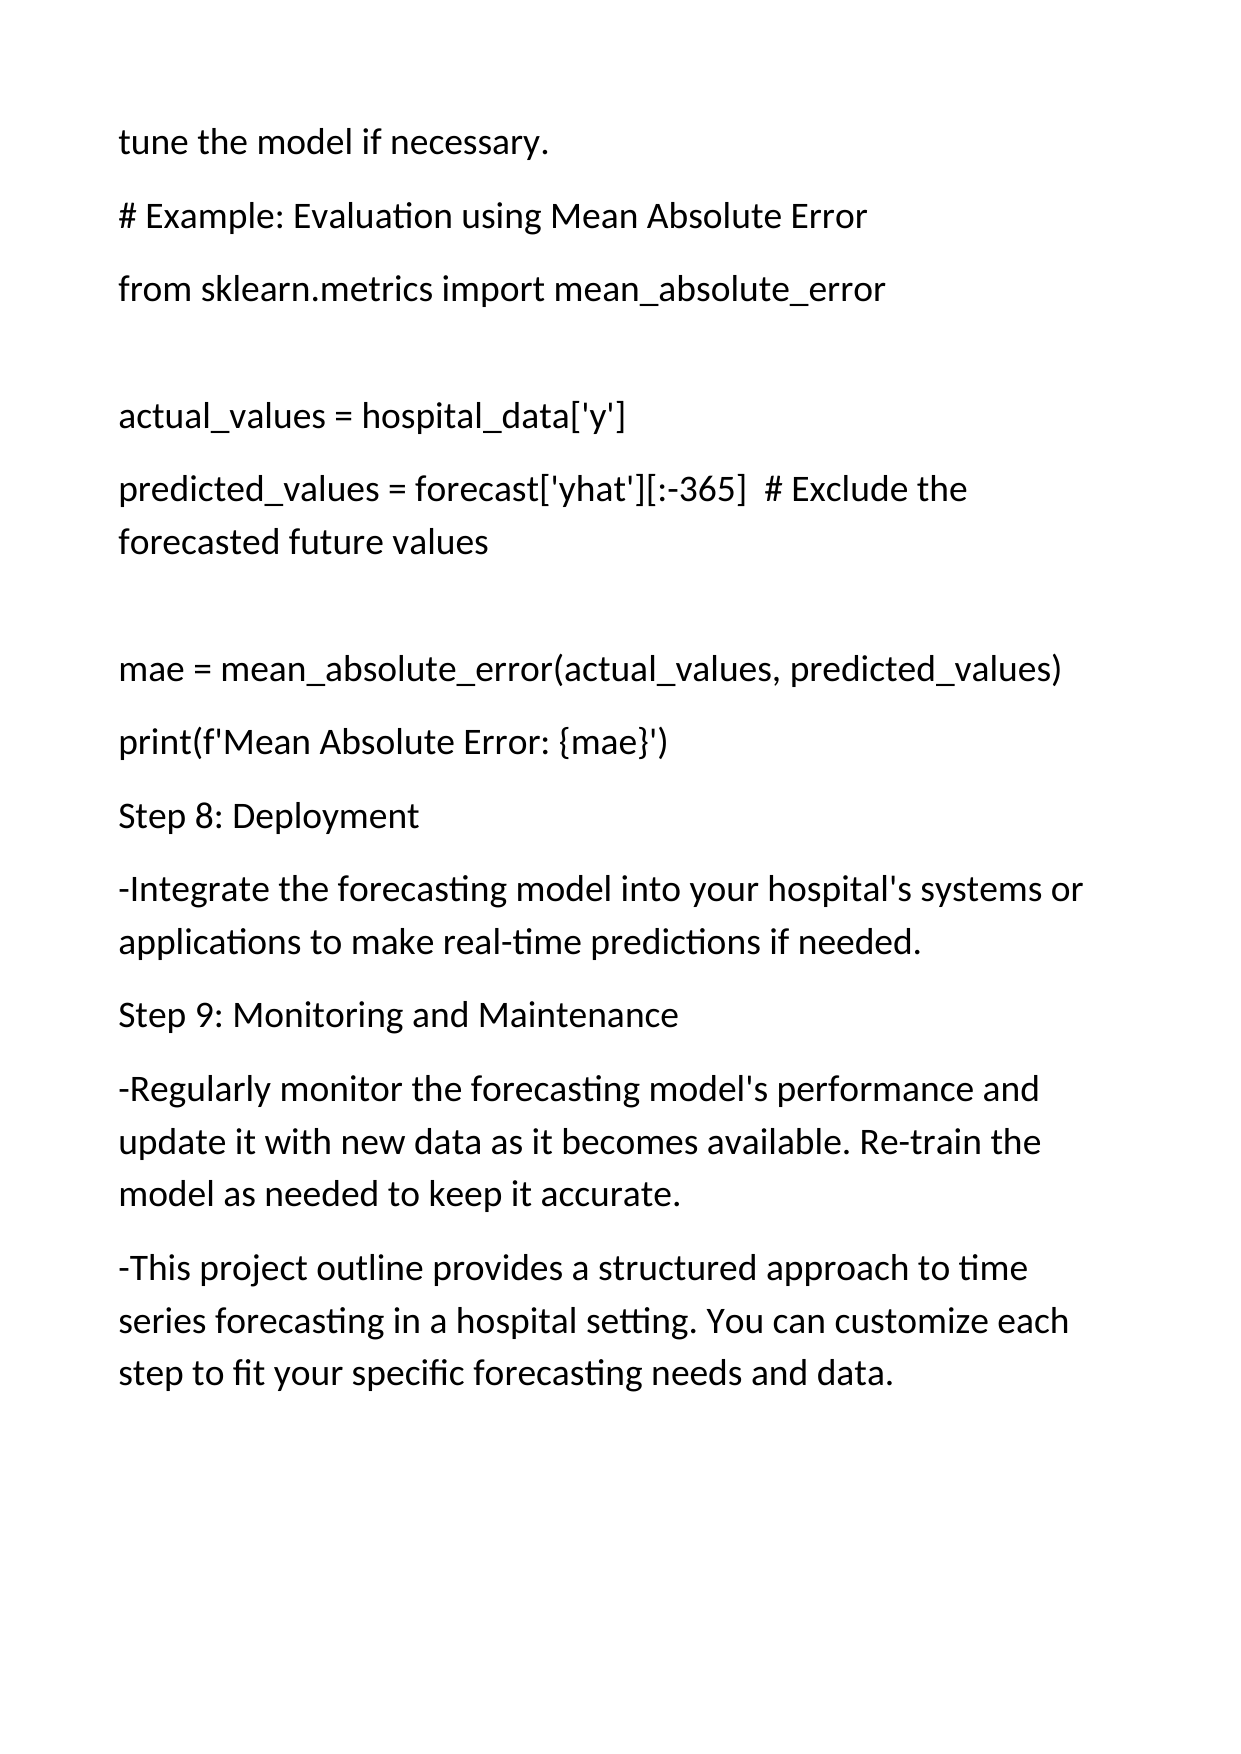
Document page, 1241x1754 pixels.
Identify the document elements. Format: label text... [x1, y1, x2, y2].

text -This project outline provides a structured approach to time series forecasting in a hospital setting. You can customize each step to fit your specific forecasting needs and data. [118, 1244, 1122, 1395]
text tune the model if necessary. [118, 118, 1122, 164]
text mae = mean_absolute_error(actual_values, predicted_values) [118, 644, 1122, 690]
text actual_values = hospital_data['y'] [118, 392, 1122, 438]
text -Regularly monitor the forecasting model's performance and update it with new data as it becomes available. Re-train the model as needed to keep it accurate. [118, 1065, 1122, 1216]
text Step 9: Monitoring and Maintenance [118, 991, 1122, 1037]
text print(f'Mean Absolute Error: {mae}') [118, 718, 1122, 764]
text from sklearn.metrics import mean_absolute_error [118, 265, 1122, 311]
text -Integrate the forecasting model into your hospital's systems or applications to make real-time predictions if needed. [118, 865, 1122, 964]
text Step 8: Deployment [118, 792, 1122, 837]
text predicted_values = forecast['yhat'][:-365] # Exclude the forecasted future values [118, 465, 1122, 564]
text # Example: Evaluation using Mean Absolute Error [118, 192, 1122, 237]
